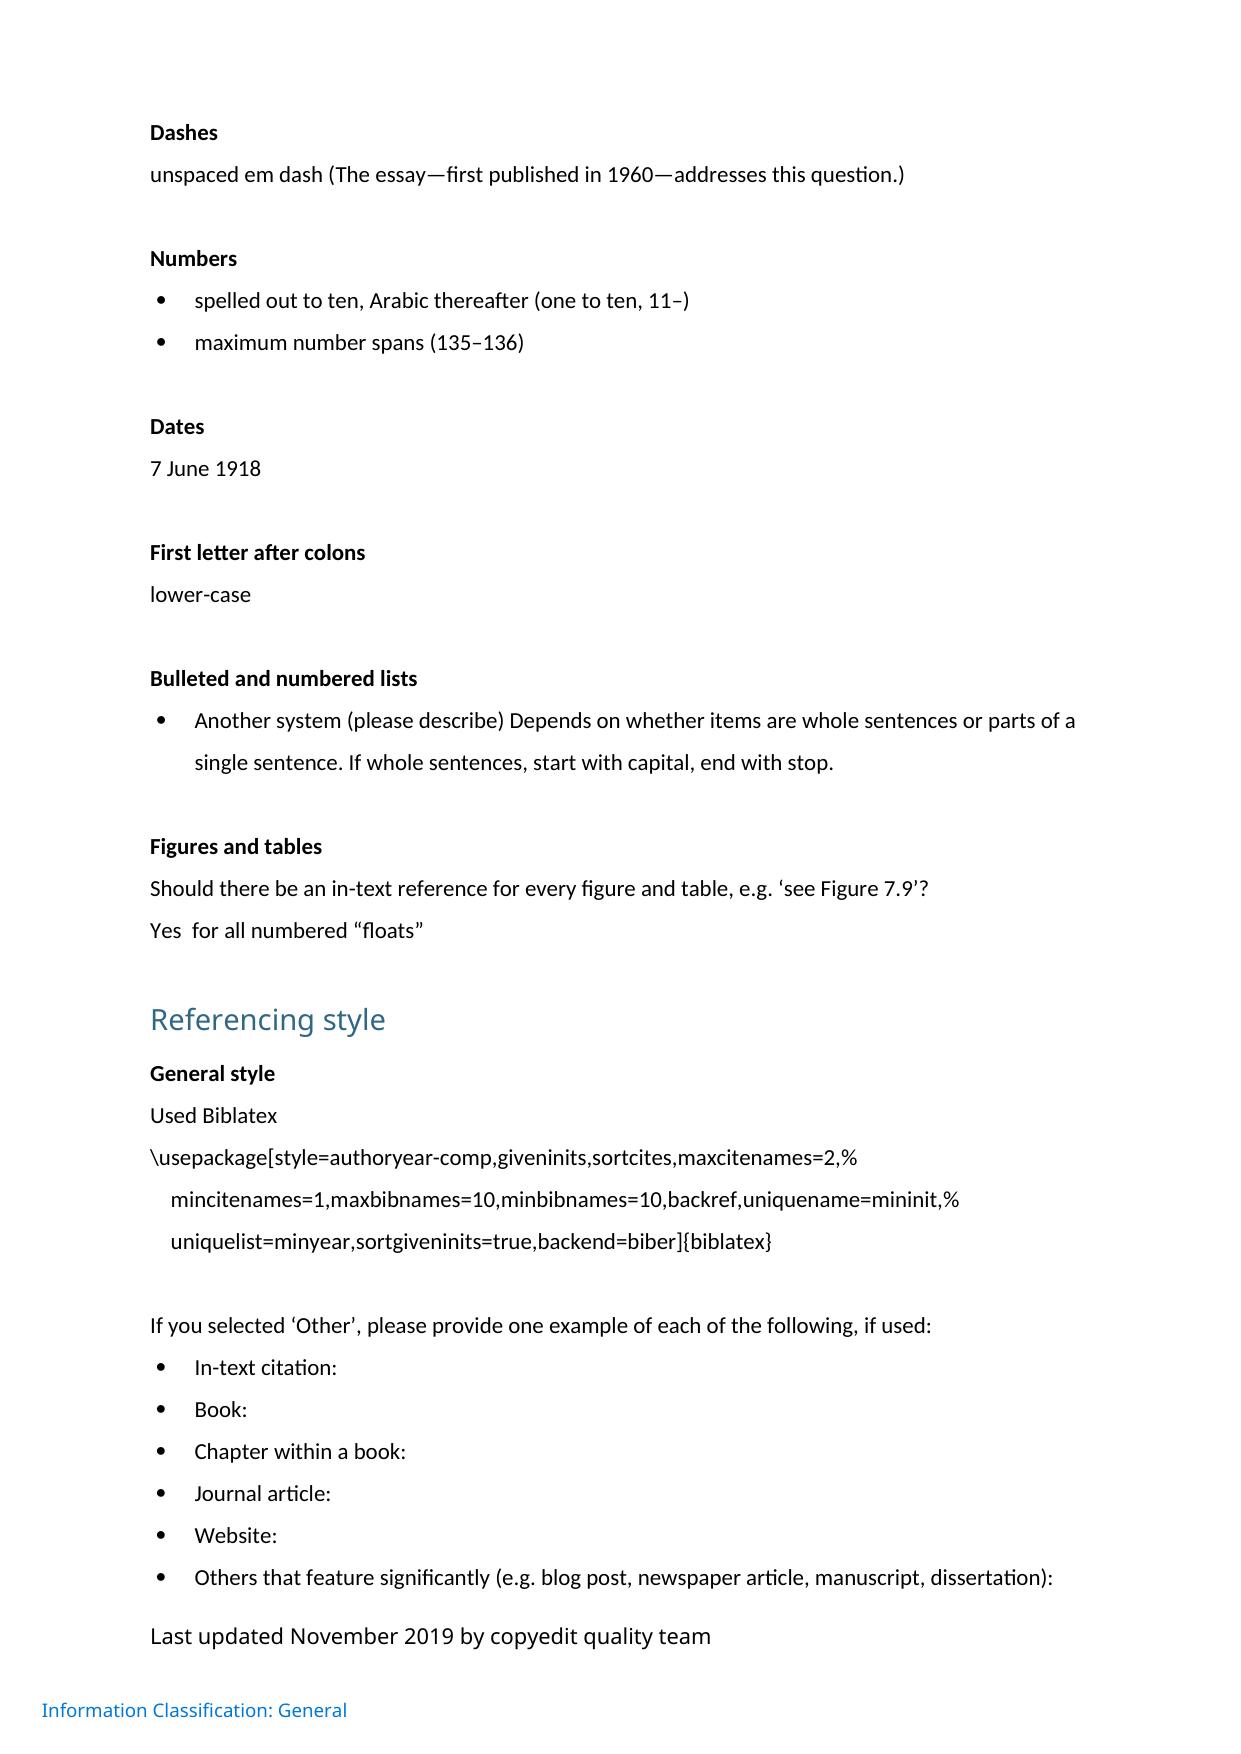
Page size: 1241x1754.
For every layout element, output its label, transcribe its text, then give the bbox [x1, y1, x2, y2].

text General style [150, 1059, 1090, 1087]
text Numbers [150, 244, 1090, 272]
text Yes for all numbered “floats” [150, 916, 1090, 944]
text mincitenames=1,maxbibnames=10,minbibnames=10,backref,uniquename=mininit,% [150, 1185, 1090, 1213]
list Journal article: [157, 1479, 1090, 1507]
text uniquelist=minyear,sortgiveninits=true,backend=biber]{biblatex} [150, 1227, 1090, 1255]
text Bulleted and numbered lists [150, 664, 1090, 692]
text lower-case [150, 580, 1090, 608]
text Dates [150, 412, 1090, 440]
list maximum number spans (135–136) [157, 328, 1090, 356]
list Book: [157, 1395, 1090, 1423]
text Used Biblatex [150, 1101, 1090, 1129]
text unspaced em dash (The essay—first published in 1960—addresses this question.) [150, 160, 1090, 188]
list Website: [157, 1521, 1090, 1549]
text If you selected ‘Other’, please provide one example of each of the following, if used: [150, 1311, 1090, 1339]
text First letter after colons [150, 538, 1090, 566]
list In-text citation: [157, 1353, 1090, 1381]
text \usepackage[style=authoryear-comp,giveninits,sortcites,maxcitenames=2,% [150, 1143, 1090, 1171]
list spelled out to ten, Arabic thereafter (one to ten, 11–) [157, 286, 1090, 314]
list Another system (please describe) Depends on whether items are whole sentences or parts of a single sentence. If whole sentences, start with capital, end with stop. [157, 706, 1090, 776]
list Chapter within a book: [157, 1437, 1090, 1465]
text Should there be an in-text reference for every figure and table, e.g. ‘see Figure 7.9’? [150, 874, 1090, 902]
text 7 June 1918 [150, 454, 1090, 482]
subtitle Referencing style [150, 1000, 1090, 1039]
text Figures and tables [150, 832, 1090, 860]
list Others that feature significantly (e.g. blog post, newspaper article, manuscript, dissertation): [157, 1563, 1090, 1591]
text Dashes [150, 118, 1090, 146]
